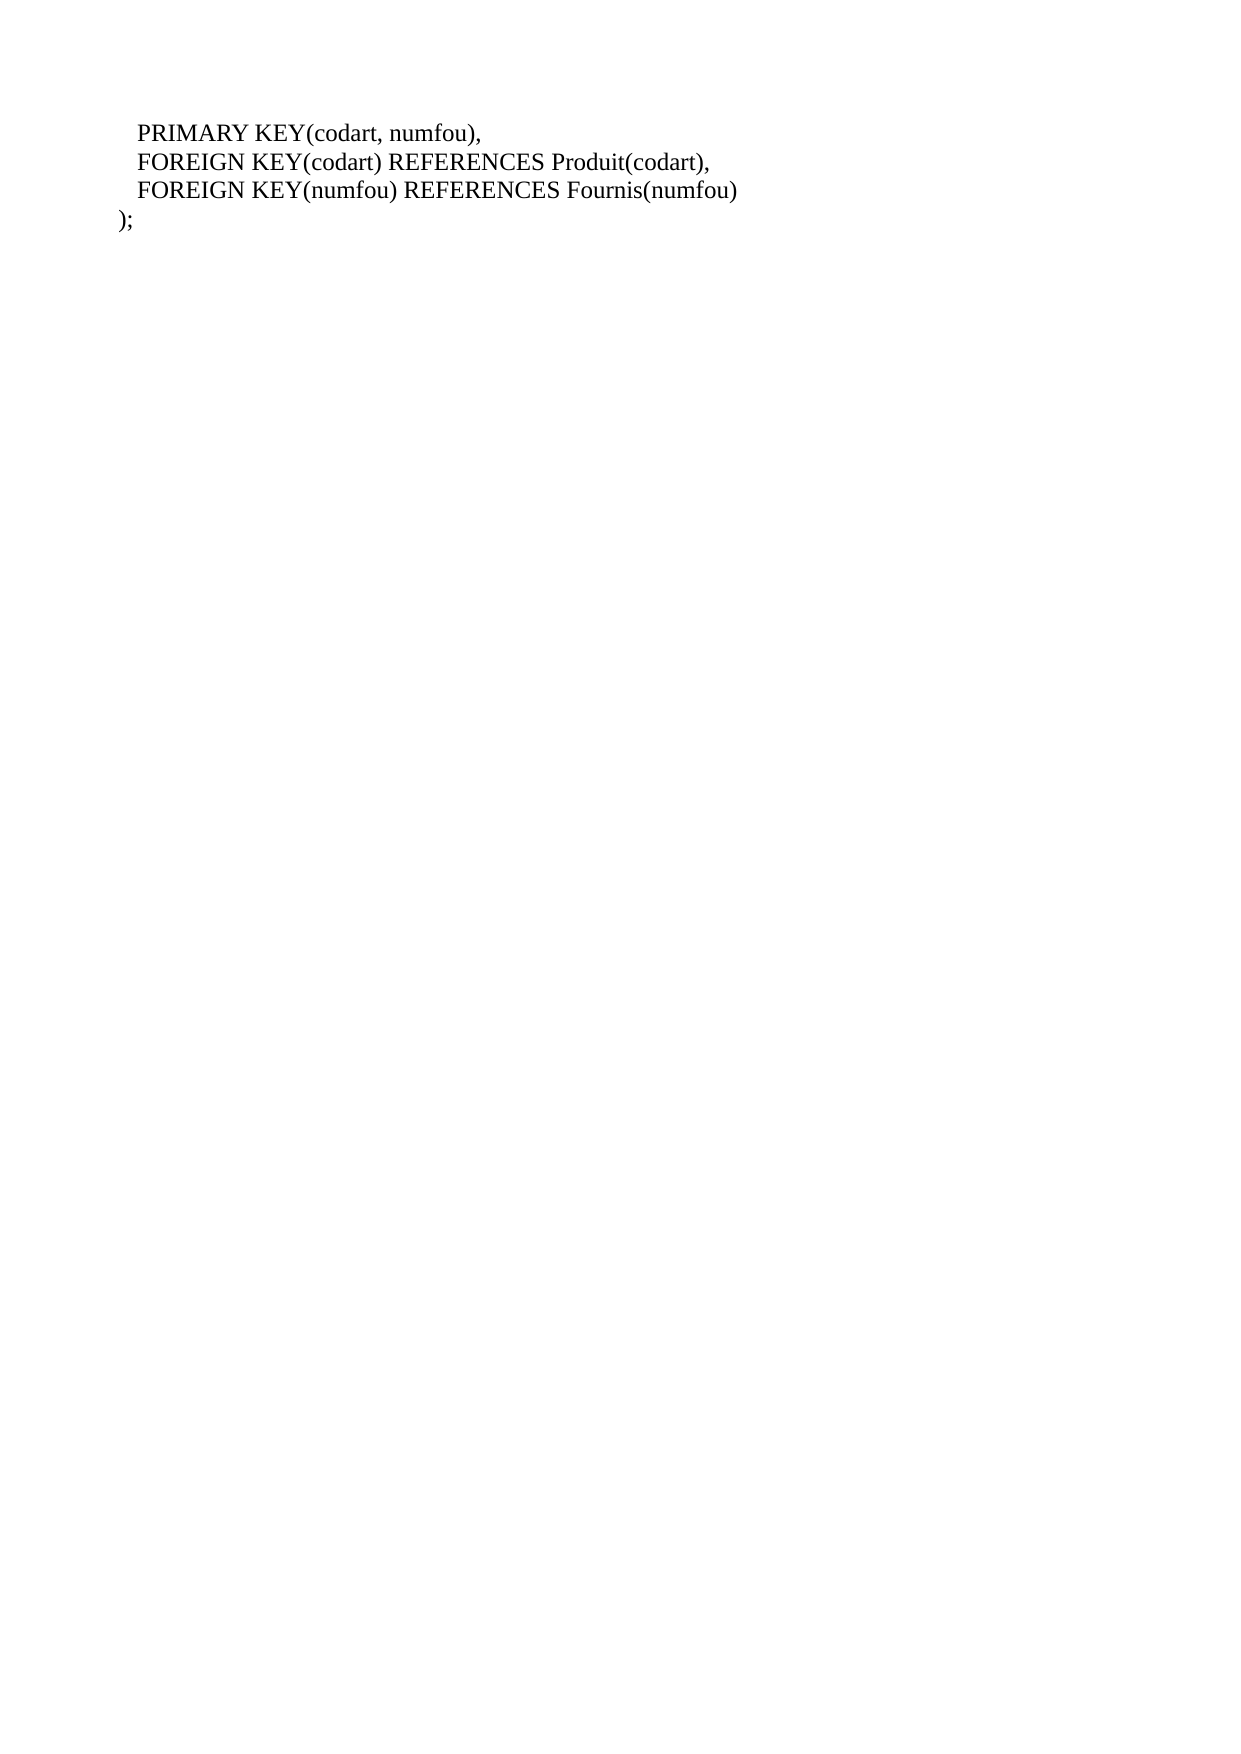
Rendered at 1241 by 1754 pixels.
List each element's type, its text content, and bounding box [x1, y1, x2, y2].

text ); [118, 204, 1122, 233]
text FOREIGN KEY(codart) REFERENCES Produit(codart), [118, 147, 1122, 176]
text PRIMARY KEY(codart, numfou), [118, 118, 1122, 147]
text FOREIGN KEY(numfou) REFERENCES Fournis(numfou) [118, 176, 1122, 204]
